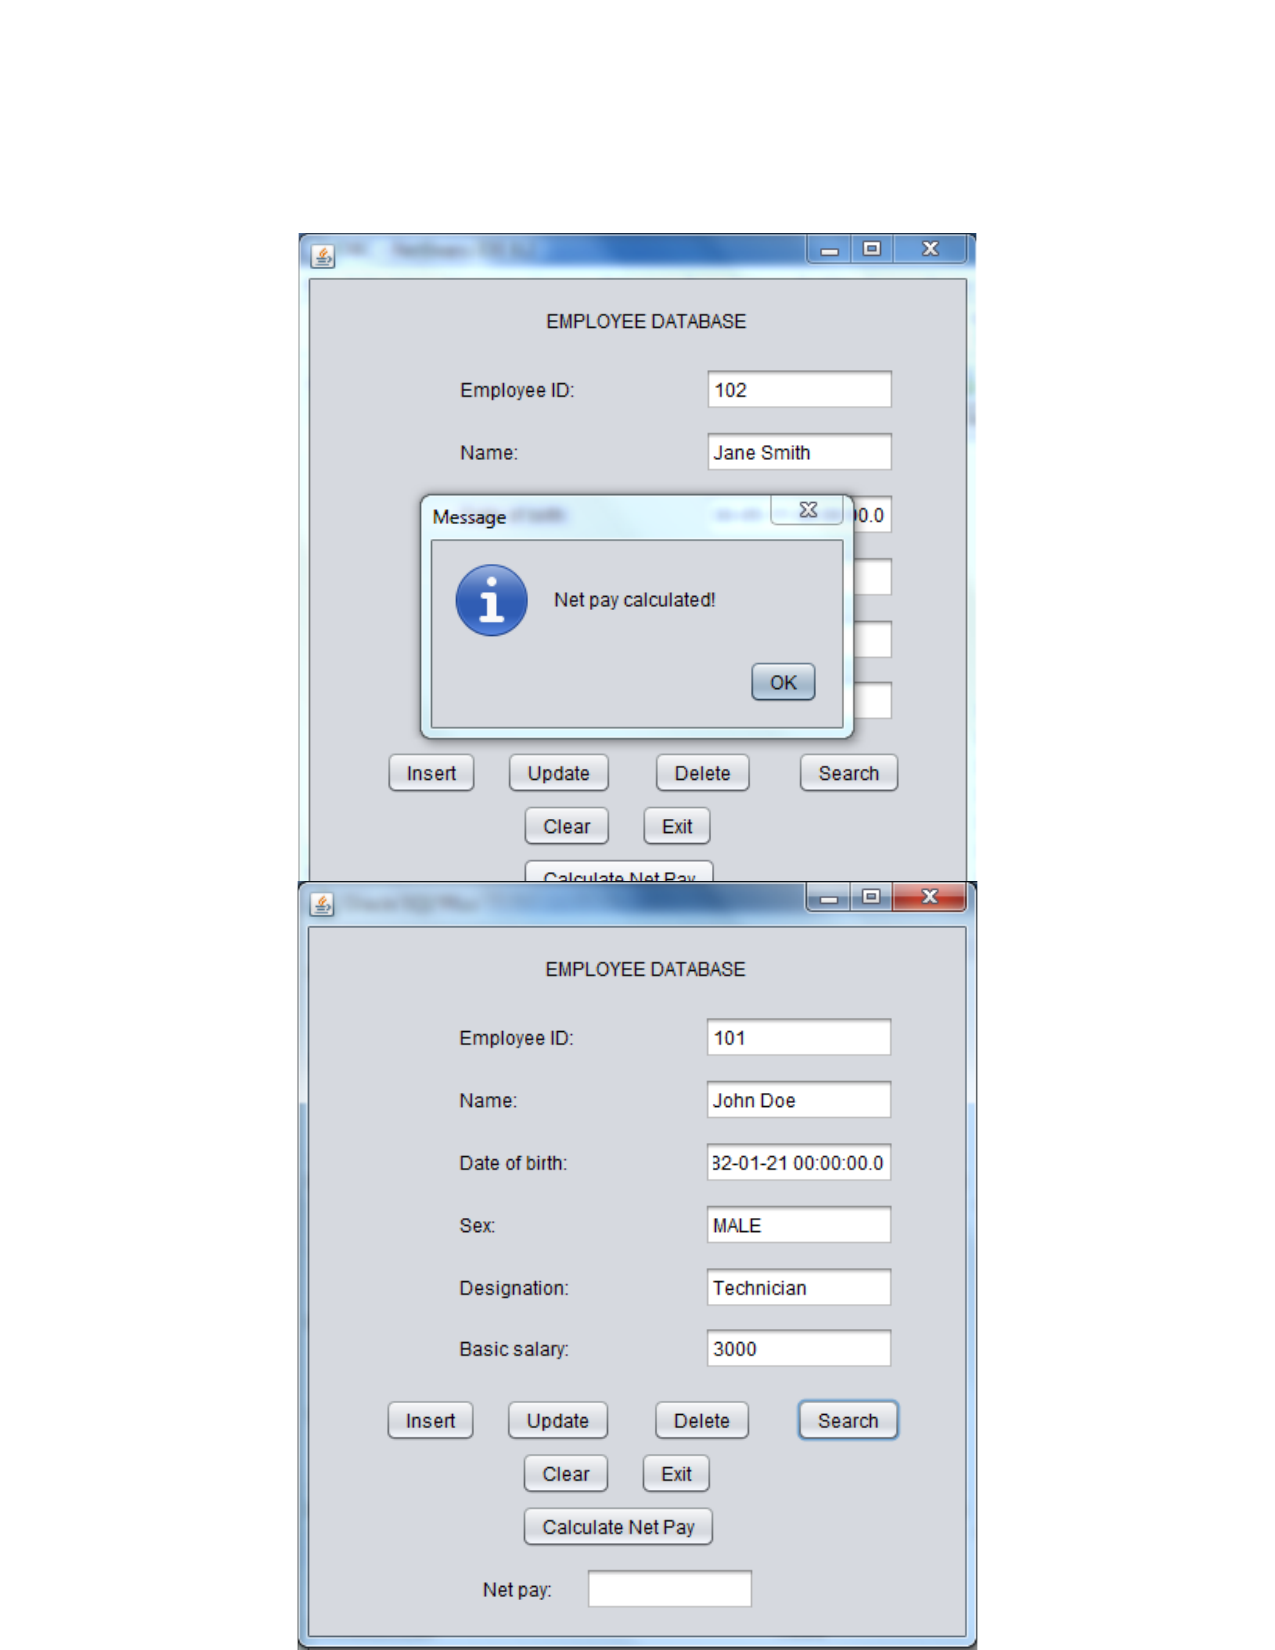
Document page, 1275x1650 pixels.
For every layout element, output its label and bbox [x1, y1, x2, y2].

picture [297, 233, 978, 1650]
